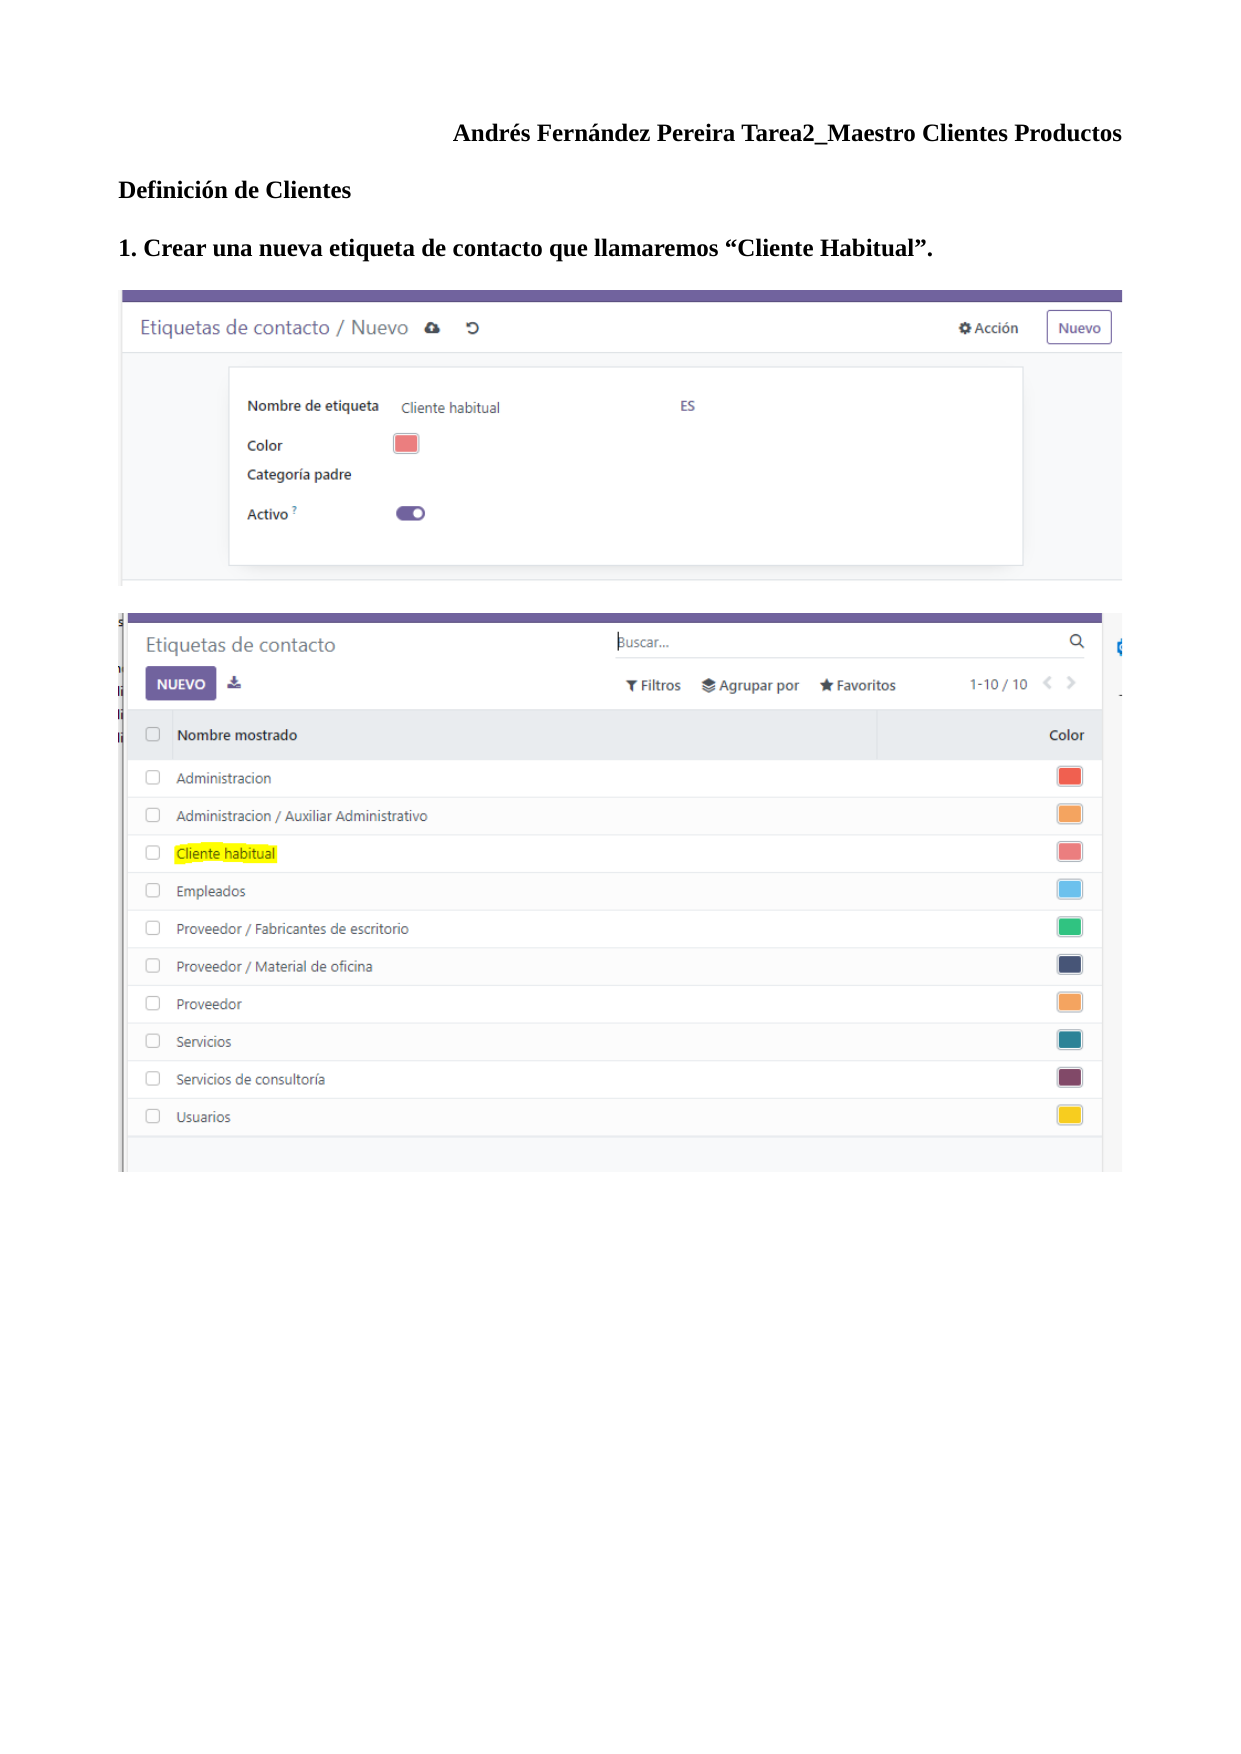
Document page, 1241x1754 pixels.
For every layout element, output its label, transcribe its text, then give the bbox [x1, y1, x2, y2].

text Definición de Clientes [118, 176, 1122, 204]
picture [118, 613, 1123, 1172]
picture [118, 290, 1123, 586]
text 1. Crear una nueva etiqueta de contacto que llamaremos “Cliente Habitual”. [118, 233, 1122, 262]
text Andrés Fernández Pereira Tarea2_Maestro Clientes Productos [118, 118, 1122, 147]
